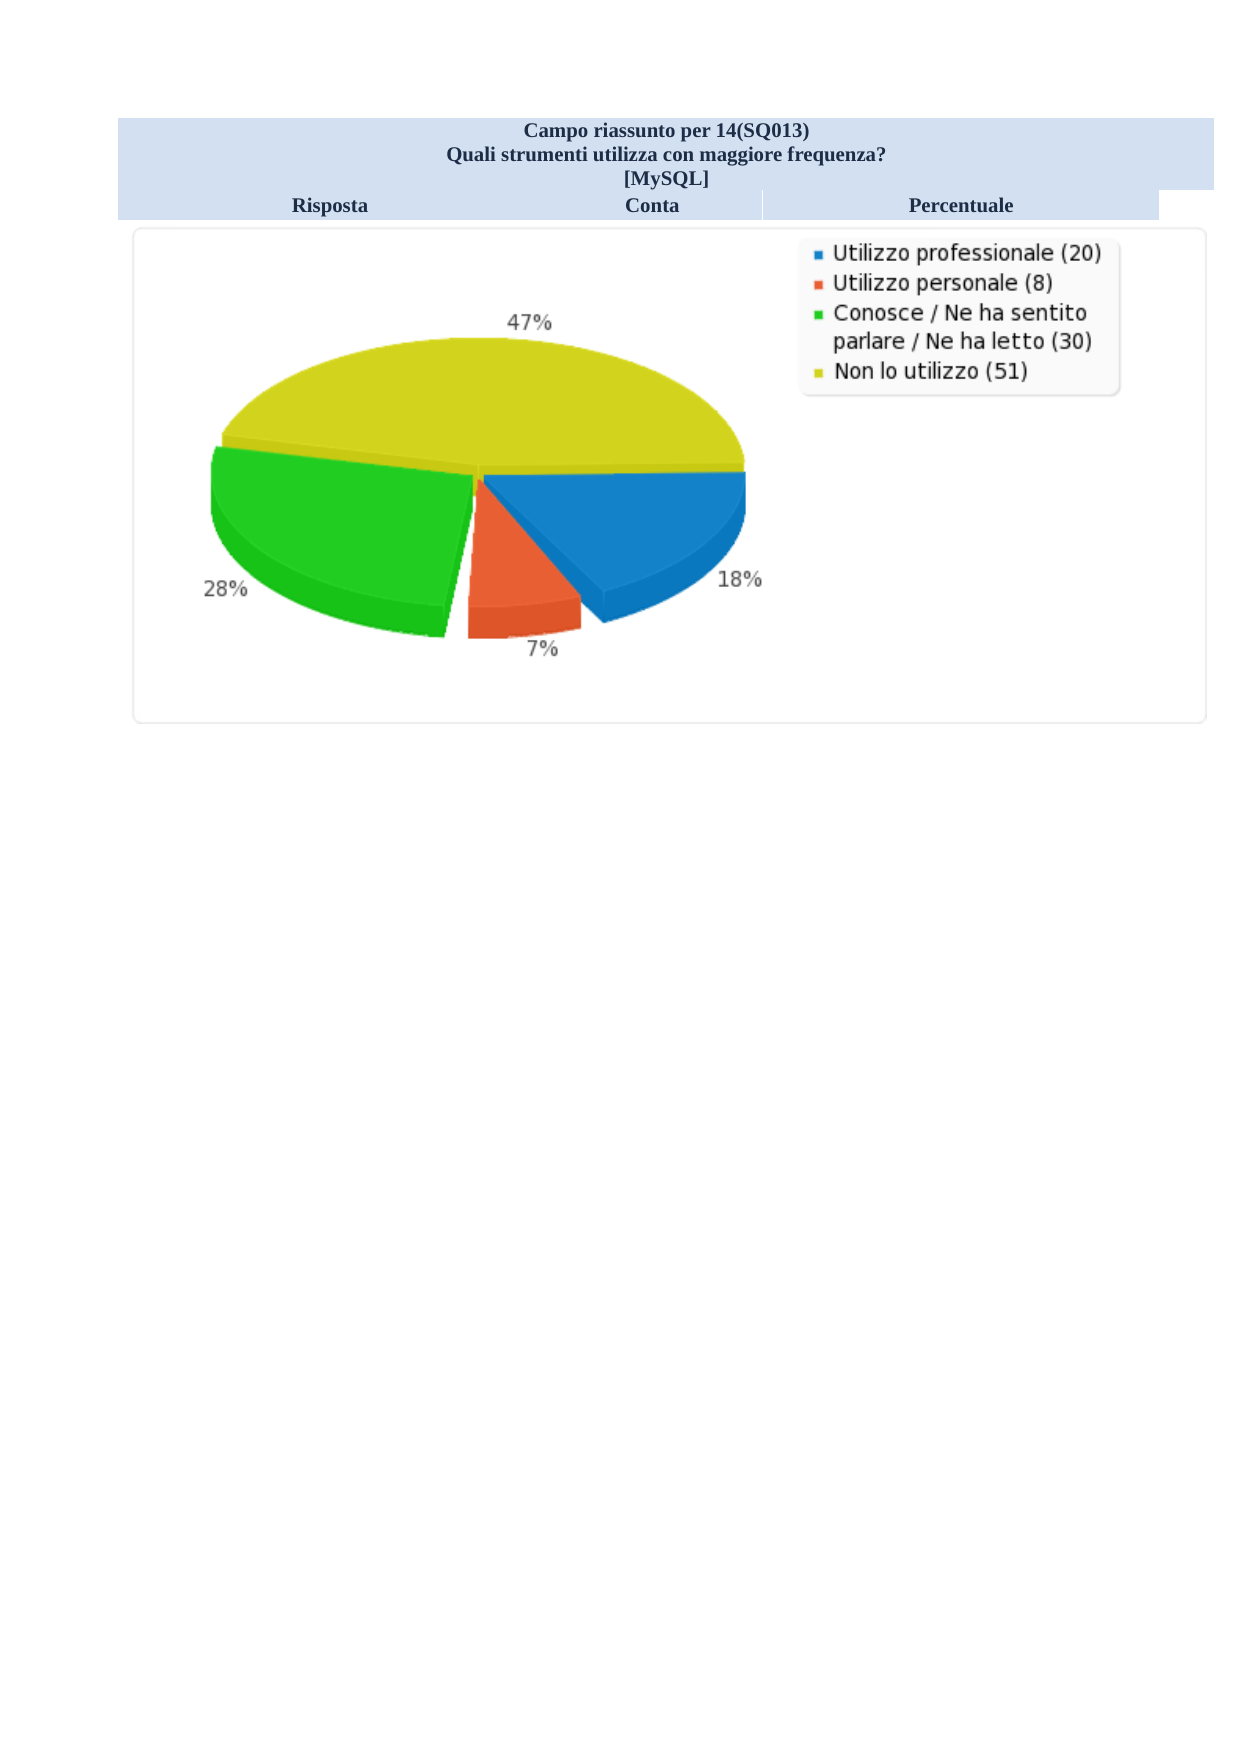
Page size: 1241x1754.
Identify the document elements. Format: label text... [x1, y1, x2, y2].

table_cell [118, 220, 125, 723]
table_header Campo riassunto per 14(SQ013) [118, 118, 1214, 142]
table_cell [1207, 220, 1214, 723]
table_cell Risposta [118, 190, 542, 220]
table_cell Conta [542, 190, 762, 220]
table_cell Percentuale [763, 190, 1159, 220]
table_cell Quali strumenti utilizza con maggiore frequenza? [MySQL] [118, 142, 1214, 190]
picture [125, 220, 1207, 724]
table_cell [1160, 190, 1214, 220]
